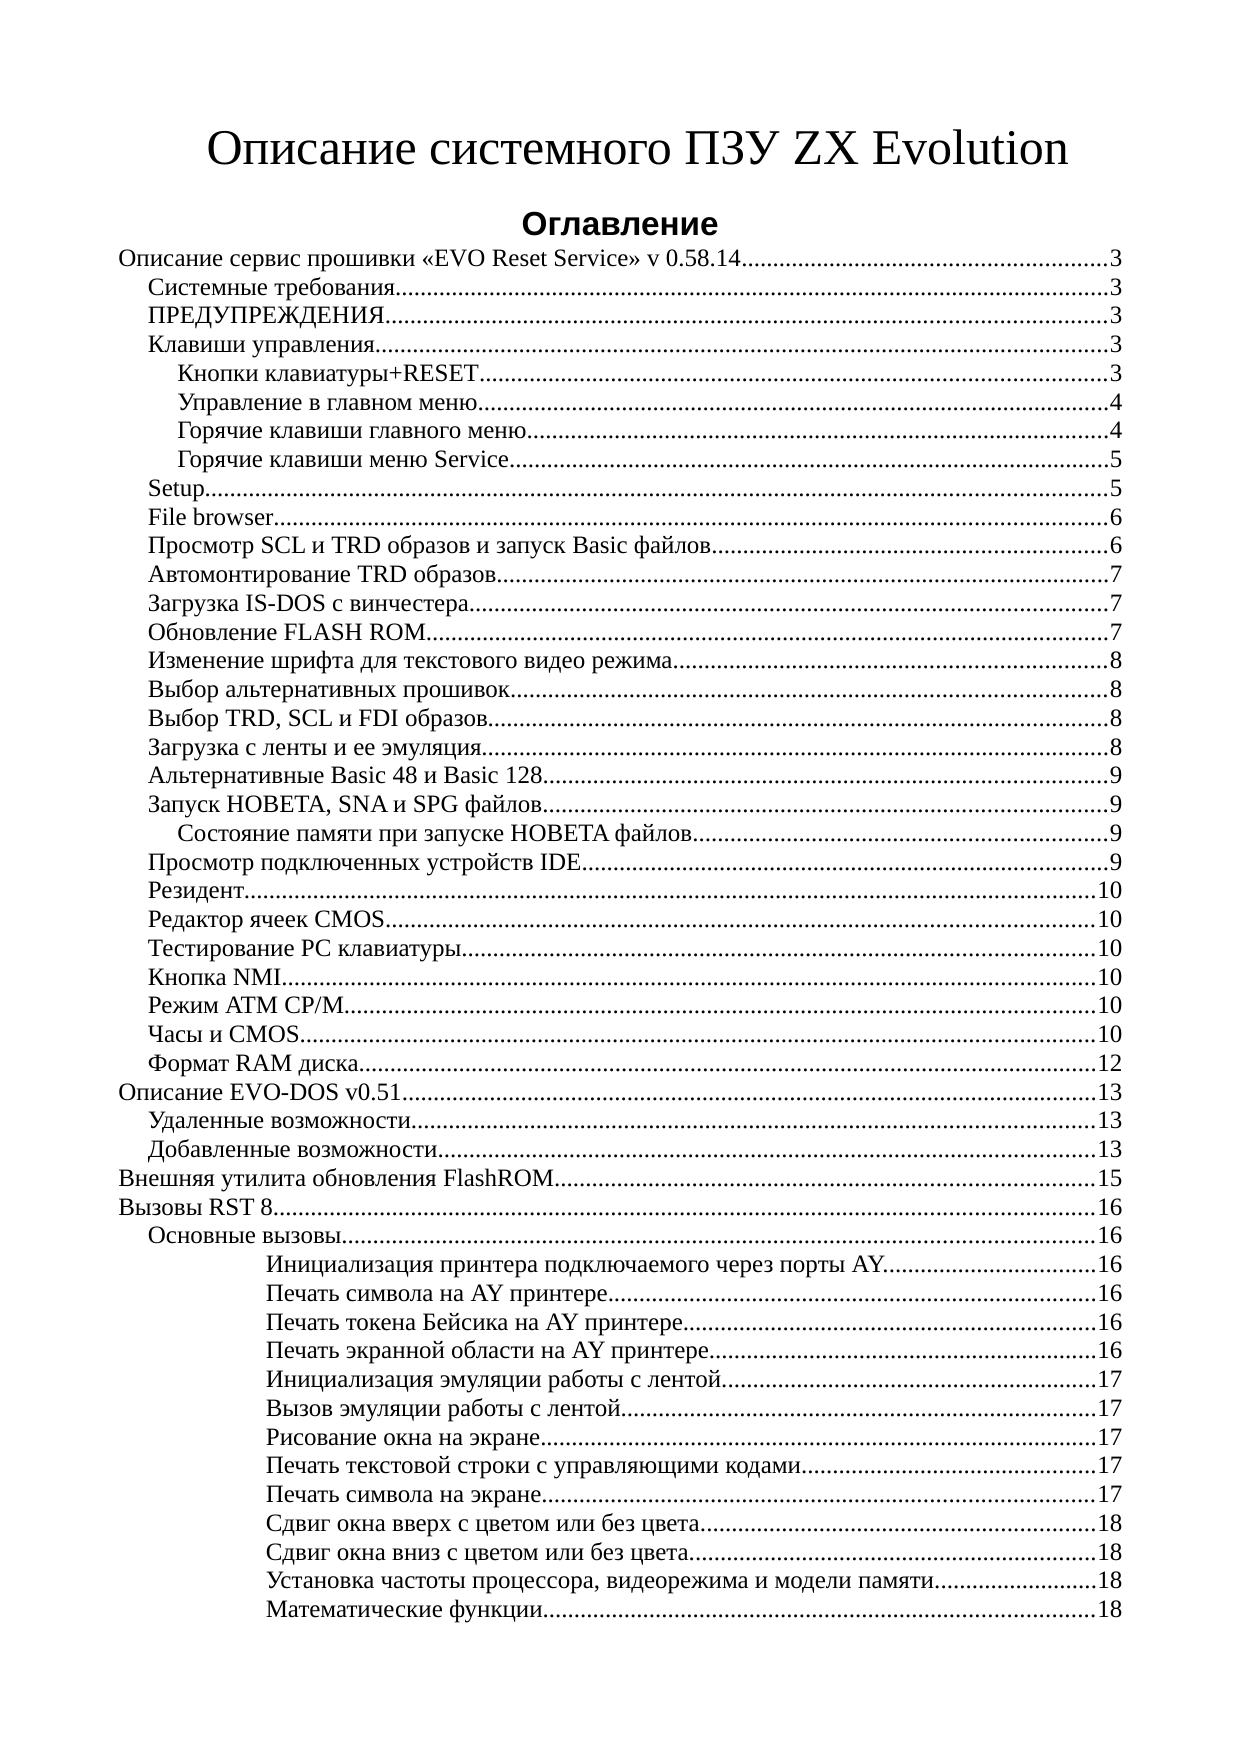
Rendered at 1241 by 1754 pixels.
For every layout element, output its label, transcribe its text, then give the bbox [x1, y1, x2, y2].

text Тестирование PC клавиатуры 10 [148, 933, 1122, 962]
text Печать текстовой строки с управляющими кодами 17 [266, 1450, 1122, 1479]
text Рисование окна на экране. 17 [266, 1422, 1122, 1450]
text Выбор альтернативных прошивок 8 [148, 674, 1122, 703]
text Вызов эмуляции работы с лентой. 17 [266, 1393, 1122, 1422]
text Добавленные возможности 13 [148, 1134, 1122, 1163]
text Редактор ячеек CMOS 10 [148, 904, 1122, 933]
text Формат RAM диска 12 [148, 1048, 1122, 1077]
text Выбор TRD, SCL и FDI образов 8 [148, 703, 1122, 732]
text Изменение шрифта для текстового видео режима 8 [148, 645, 1122, 674]
text Setup 5 [148, 473, 1122, 502]
text Печать токена Бейсика на AY принтере. 16 [266, 1307, 1122, 1335]
text Установка частоты процессора, видеорежима и модели памяти. 18 [266, 1565, 1122, 1594]
text Инициализация эмуляции работы с лентой. 17 [266, 1364, 1122, 1393]
text Загрузка с ленты и ее эмуляция 8 [148, 732, 1122, 760]
text Внешняя утилита обновления FlashROM 15 [118, 1163, 1122, 1192]
text Математические функции 18 [266, 1594, 1122, 1623]
text Описание системного ПЗУ ZX Evolution [118, 118, 1122, 176]
text Вызовы RST 8 16 [118, 1192, 1122, 1220]
text Системные требования 3 [148, 272, 1122, 300]
text Основные вызовы 16 [148, 1220, 1122, 1249]
text Загрузка IS-DOS с винчестера 7 [148, 588, 1122, 617]
text Сдвиг окна вниз с цветом или без цвета. 18 [266, 1537, 1122, 1565]
subtitle Оглавление [118, 204, 1122, 243]
text Обновление FLASH ROM 7 [148, 617, 1122, 645]
text ПРЕДУПРЕЖДЕНИЯ 3 [148, 300, 1122, 329]
text Автомонтирование TRD образов 7 [148, 559, 1122, 588]
text Описание EVO-DOS v0.51 13 [118, 1077, 1122, 1105]
text Печать символа на AY принтере. 16 [266, 1278, 1122, 1307]
text Запуск HOBETA, SNA и SPG файлов 9 [148, 789, 1122, 818]
text Часы и CMOS 10 [148, 1019, 1122, 1048]
text Альтернативные Basic 48 и Basic 128 9 [148, 760, 1122, 789]
text Просмотр подключенных устройств IDE 9 [148, 847, 1122, 875]
text Удаленные возможности 13 [148, 1105, 1122, 1134]
text Управление в главном меню 4 [177, 387, 1122, 415]
text Клавиши управления 3 [148, 329, 1122, 358]
text Сдвиг окна вверх с цветом или без цвета. 18 [266, 1508, 1122, 1537]
text Горячие клавиши главного меню 4 [177, 415, 1122, 444]
text Описание сервис прошивки «EVO Reset Service» v 0.58.14 3 [118, 243, 1122, 272]
text Кнопки клавиатуры+RESET 3 [177, 358, 1122, 387]
text Резидент 10 [148, 875, 1122, 904]
text Печать экранной области на AY принтере. 16 [266, 1335, 1122, 1364]
text Просмотр SCL и TRD образов и запуск Basic файлов 6 [148, 530, 1122, 559]
text Состояние памяти при запуске HOBETA файлов 9 [177, 818, 1122, 847]
text Режим ATM CP/M 10 [148, 990, 1122, 1019]
text Горячие клавиши меню Service 5 [177, 444, 1122, 473]
text Кнопка NMI 10 [148, 962, 1122, 990]
text File browser 6 [148, 502, 1122, 530]
text Печать символа на экране 17 [266, 1479, 1122, 1508]
text Инициализация принтера подключаемого через порты AY. 16 [266, 1249, 1122, 1278]
